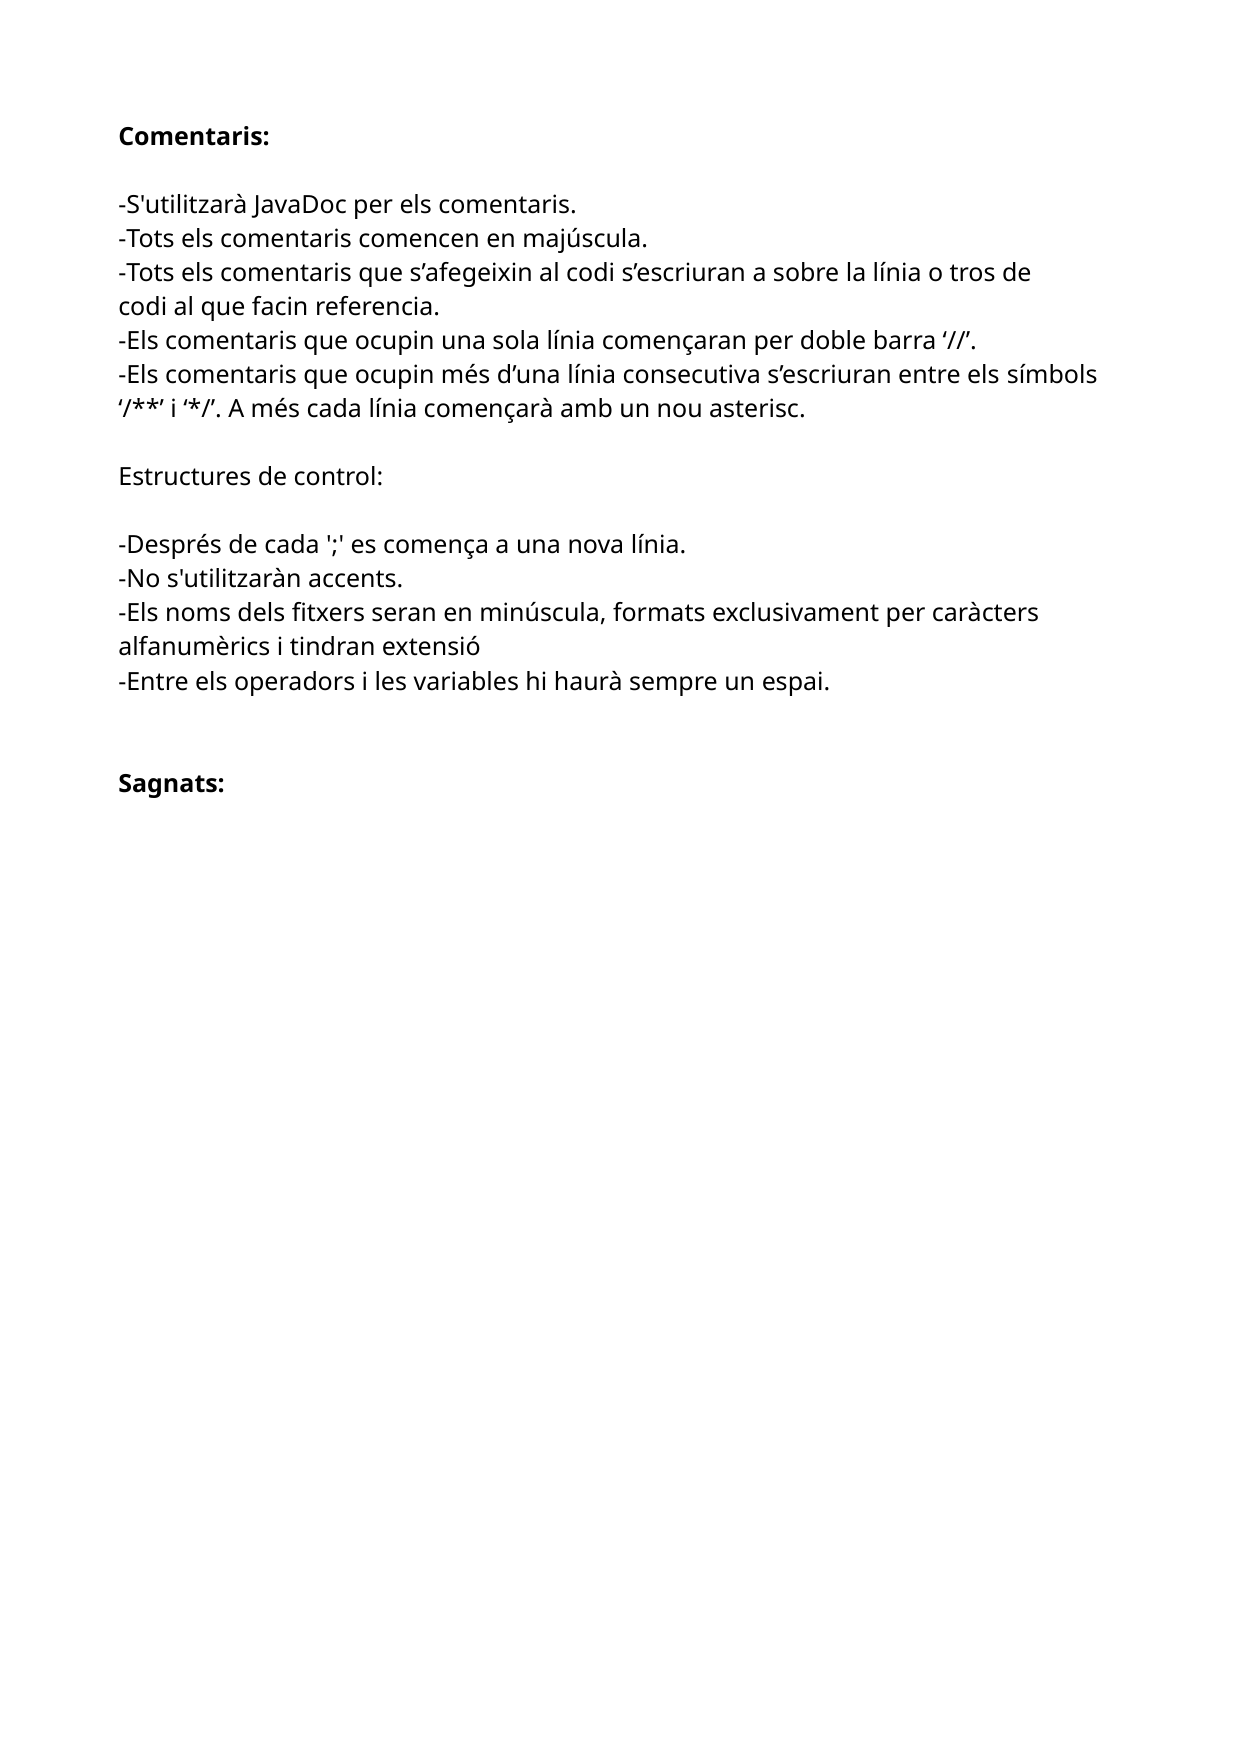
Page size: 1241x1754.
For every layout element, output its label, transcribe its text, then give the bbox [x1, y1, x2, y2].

text -Els comentaris que ocupin més d’una línia consecutiva s’escriuran entre els símbols ‘/**’ i ‘*/’. A més cada línia començarà amb un nou asterisc. [118, 357, 1122, 425]
text -S'utilitzarà JavaDoc per els comentaris. [118, 186, 1122, 220]
text -Tots els comentaris comencen en majúscula. [118, 220, 1122, 254]
text Comentaris: [118, 118, 1122, 152]
text -Després de cada ';' es comença a una nova línia. [118, 527, 1122, 561]
text -Tots els comentaris que s’afegeixin al codi s’escriuran a sobre la línia o tros de [118, 254, 1122, 288]
text Sagnats: [118, 765, 1122, 799]
text -Els noms dels fitxers seran en minúscula, formats exclusivament per caràcters alfanumèrics i tindran extensió [118, 595, 1122, 663]
text -No s'utilitzaràn accents. [118, 561, 1122, 595]
text -Entre els operadors i les variables hi haurà sempre un espai. [118, 663, 1122, 697]
text -Els comentaris que ocupin una sola línia començaran per doble barra ‘//’. [118, 322, 1122, 357]
text Estructures de control: [118, 459, 1122, 493]
text codi al que facin referencia. [118, 288, 1122, 322]
